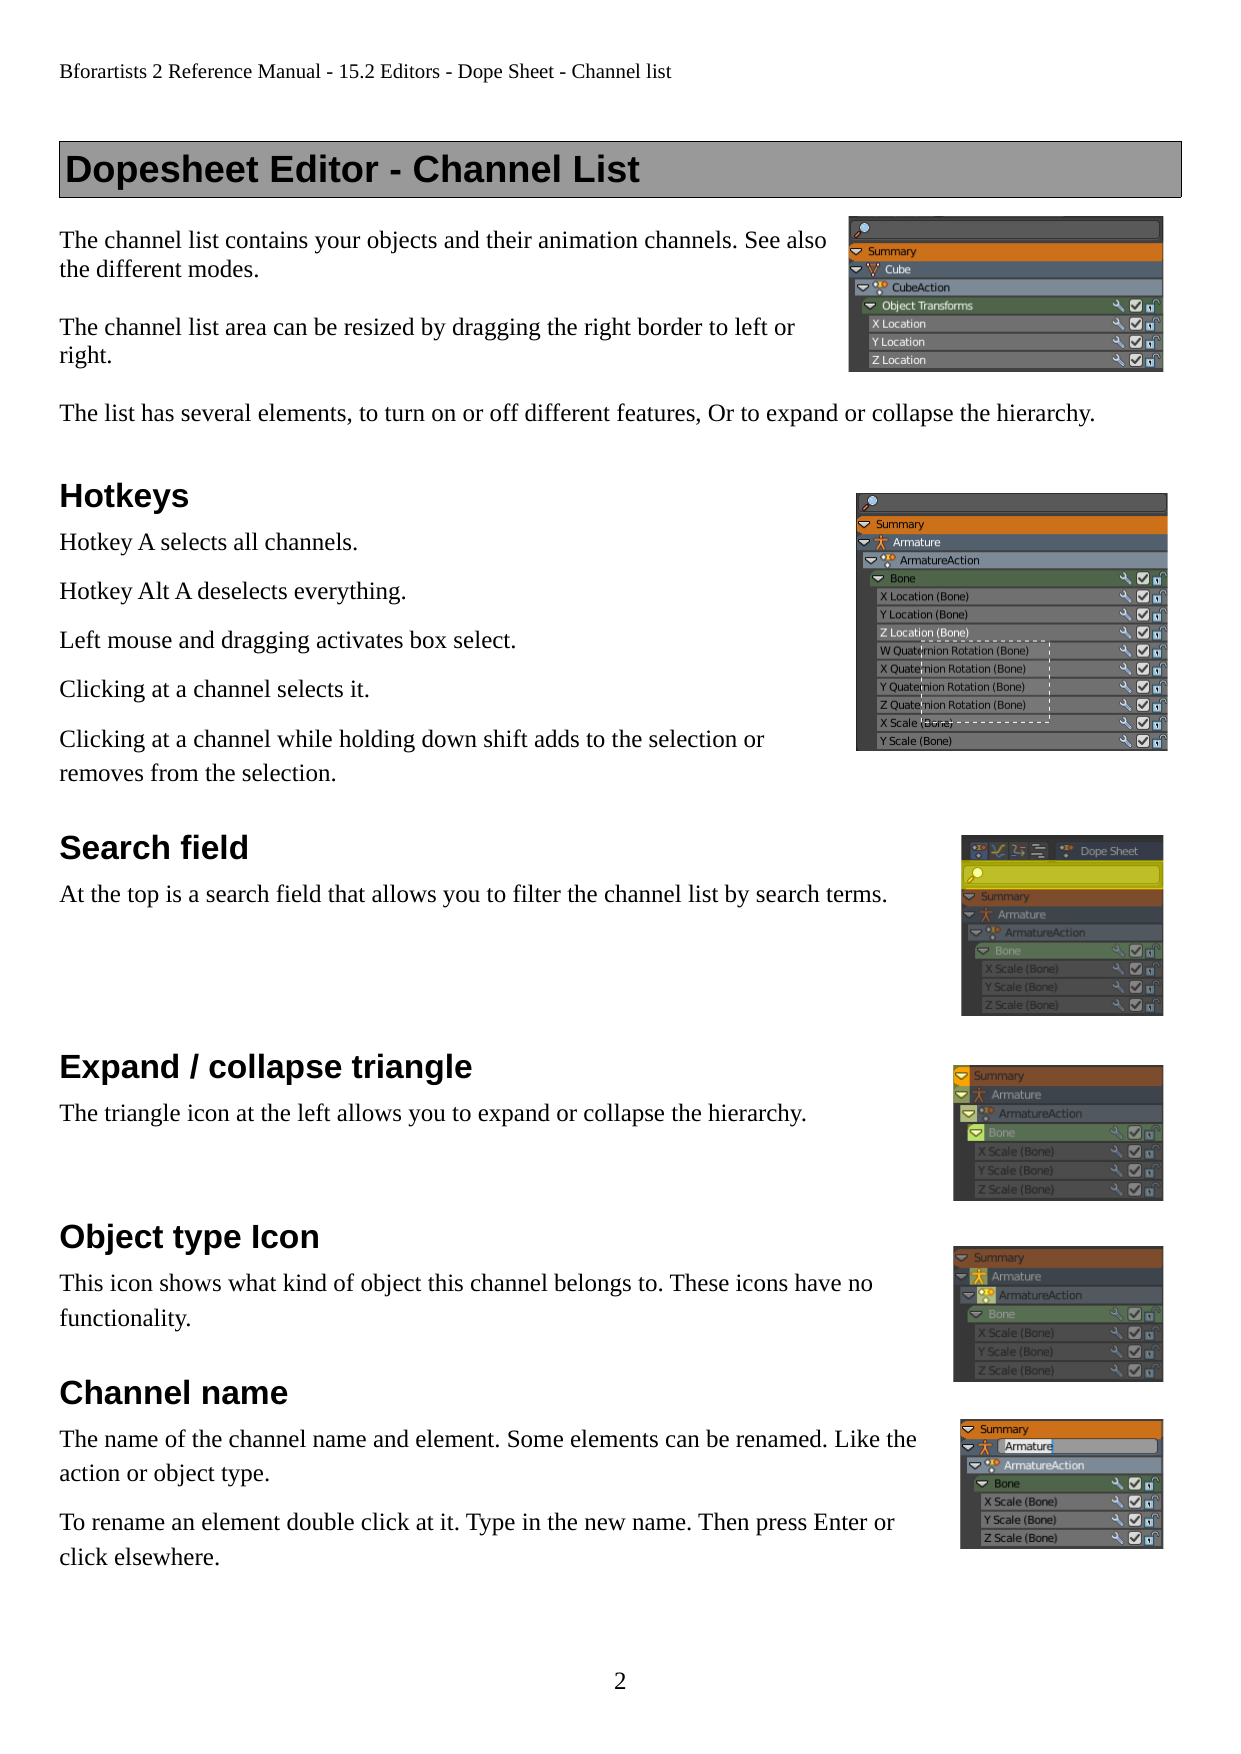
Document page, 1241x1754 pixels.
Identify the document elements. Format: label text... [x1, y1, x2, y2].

text To rename an element double click at it. Type in the new name. Then press Enter or click elsewhere. [59, 1507, 1181, 1571]
text Left mouse and dragging activates box select. [59, 626, 856, 654]
text Clicking at a channel while holding down shift adds to the selection or removes from the selection. [59, 724, 1181, 787]
picture [961, 835, 1164, 1016]
subtitle Search field [59, 828, 1181, 867]
picture [960, 1419, 1164, 1549]
subtitle Hotkeys [59, 476, 1181, 515]
picture [953, 1065, 1164, 1201]
text The list has several elements, to turn on or off different features, Or to expand or collapse the hierarchy. [59, 398, 1181, 427]
text The channel list contains your objects and their animation channels. See also the different modes. [59, 225, 848, 283]
table_header Dopesheet Editor - Channel List [60, 142, 1181, 197]
picture [953, 1246, 1164, 1382]
text Clicking at a channel selects it. [59, 674, 856, 703]
subtitle Channel name [59, 1373, 1181, 1411]
text The name of the channel name and element. Some elements can be renamed. Like the action or object type. [59, 1424, 960, 1487]
text Hotkey Alt A deselects everything. [59, 576, 856, 605]
text The channel list area can be resized by dragging the right border to left or right. [59, 312, 848, 369]
picture [856, 493, 1168, 751]
text The triangle icon at the left allows you to expand or collapse the hierarchy. [59, 1098, 953, 1127]
subtitle Expand / collapse triangle [59, 1047, 1181, 1086]
subtitle Object type Icon [59, 1217, 1181, 1256]
picture [848, 216, 1164, 372]
text This icon shows what kind of object this channel belongs to. These icons have no functionality. [59, 1268, 953, 1332]
text Hotkey A selects all channels. [59, 527, 856, 556]
text At the top is a search field that allows you to filter the channel list by search terms. [59, 879, 961, 908]
